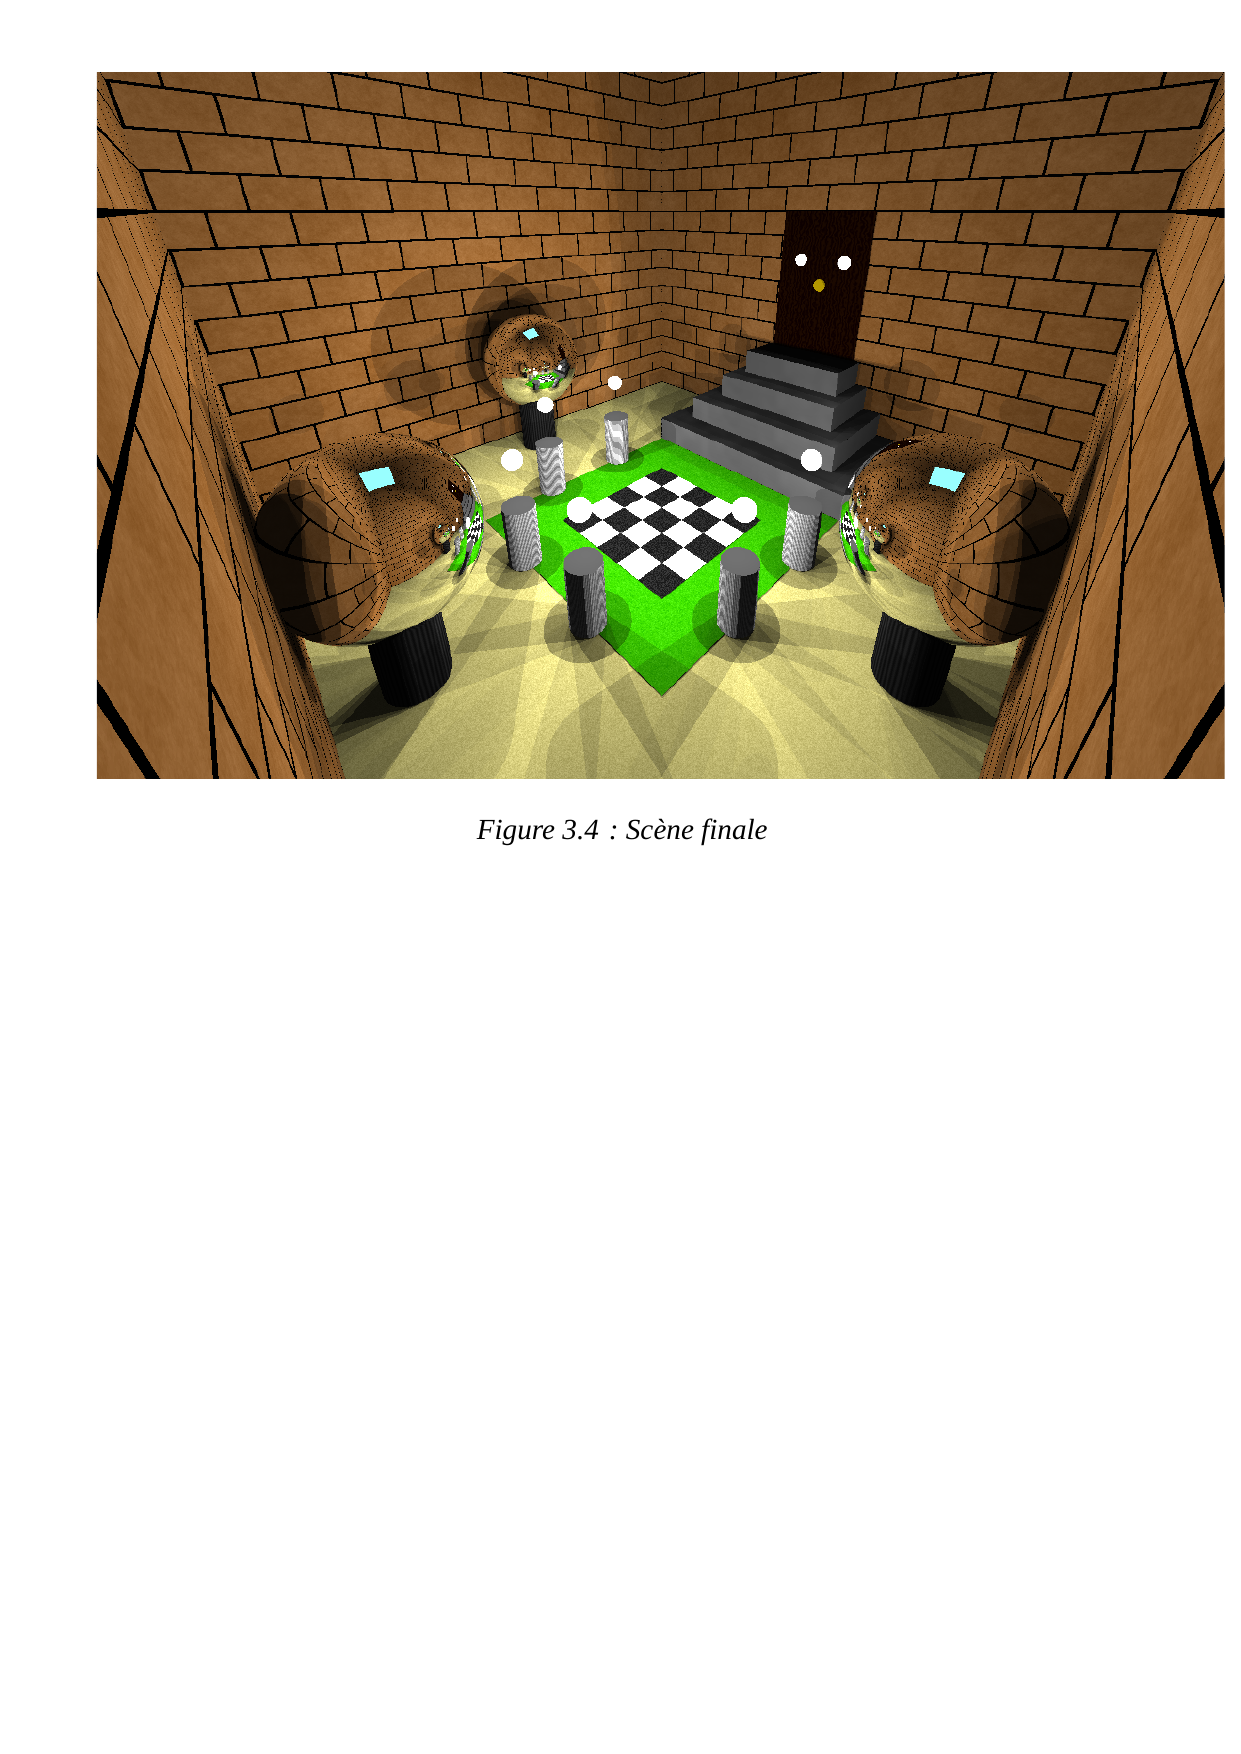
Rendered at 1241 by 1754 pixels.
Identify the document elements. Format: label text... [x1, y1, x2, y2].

text Figure 3.4 : Scène finale [156, 812, 1090, 846]
picture [96, 72, 1225, 779]
